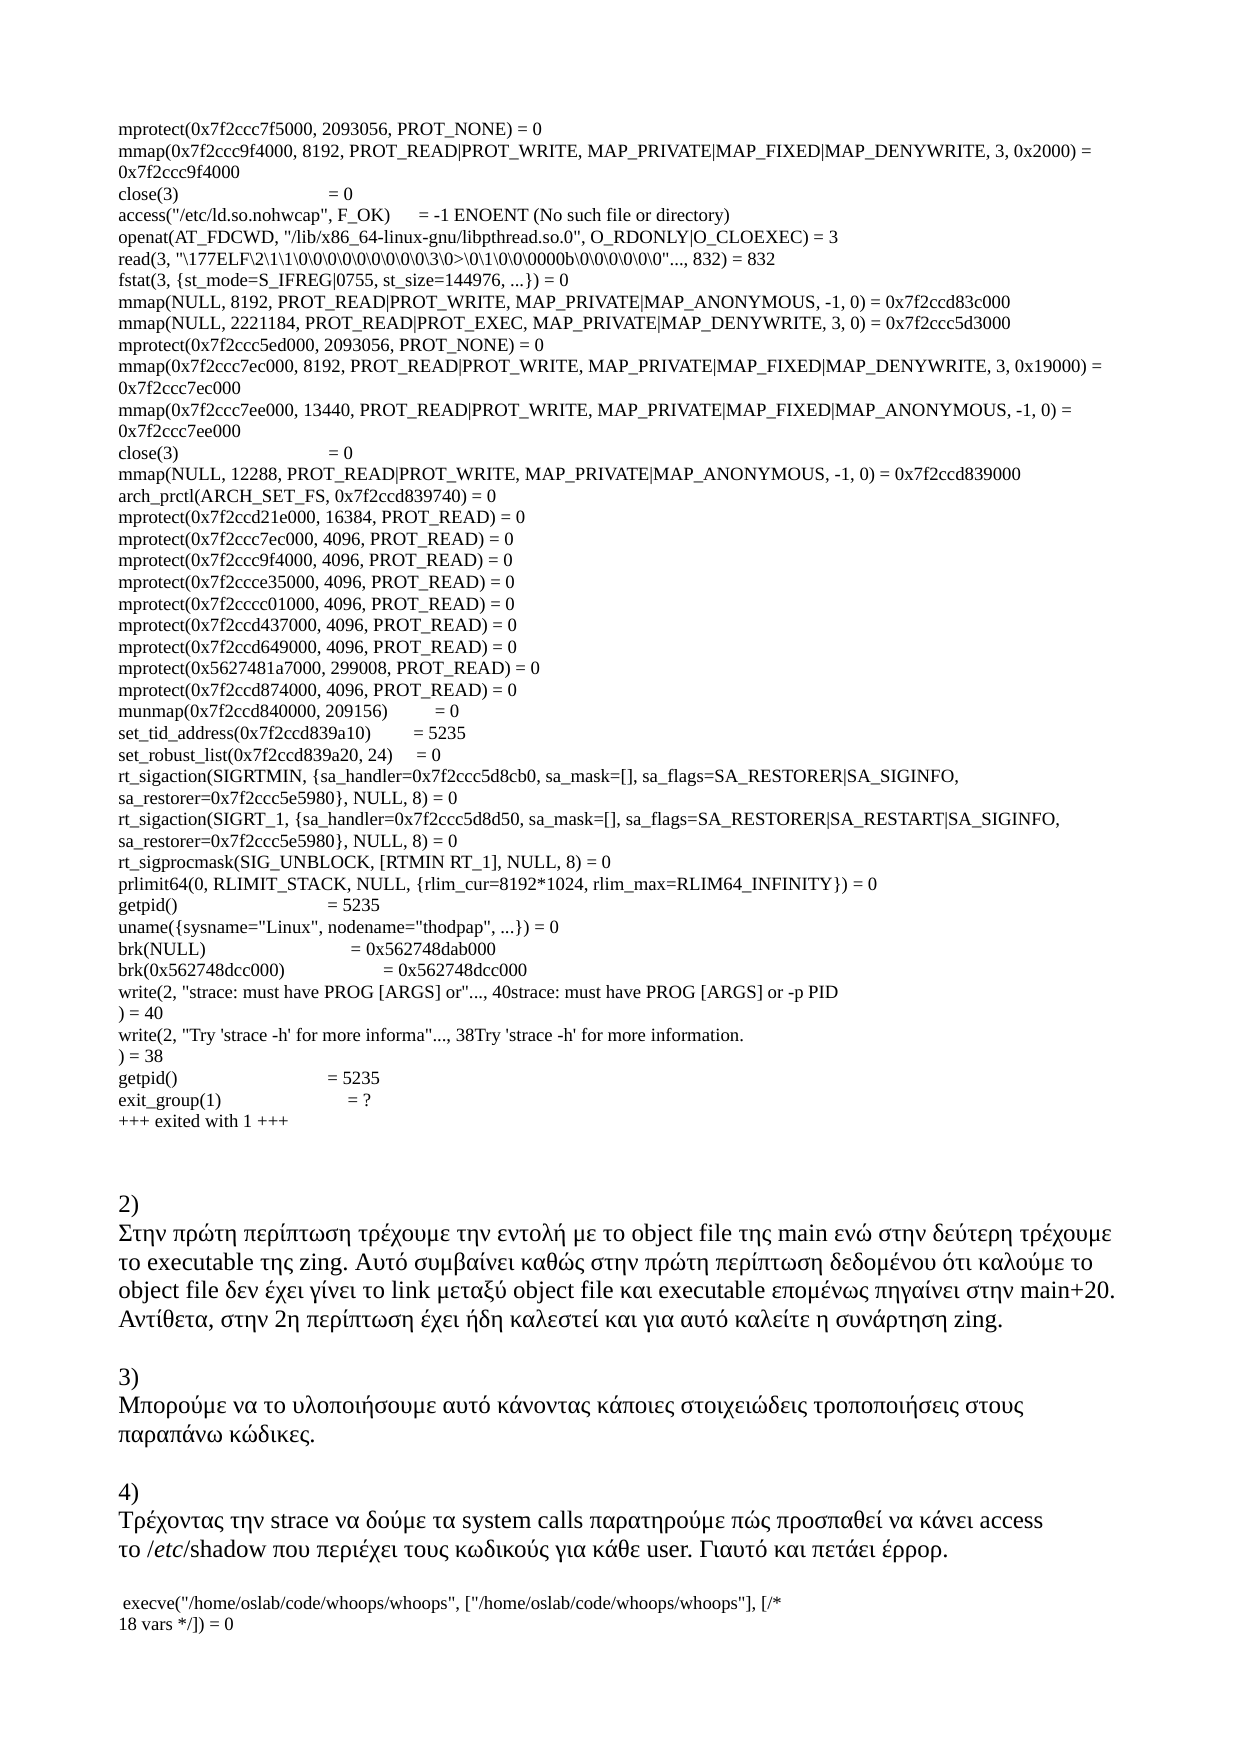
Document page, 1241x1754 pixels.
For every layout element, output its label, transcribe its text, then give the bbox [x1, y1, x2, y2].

text getpid() = 5235 [118, 1067, 1122, 1088]
text uname({sysname="Linux", nodename="thodpap", ...}) = 0 [118, 916, 1122, 937]
text write(2, "strace: must have PROG [ARGS] or"..., 40strace: must have PROG [ARGS] or -p PID [118, 981, 1122, 1002]
text mmap(NULL, 2221184, PROT_READ|PROT_EXEC, MAP_PRIVATE|MAP_DENYWRITE, 3, 0) = 0x7f2ccc5d3000 [118, 312, 1122, 334]
text ) = 38 [118, 1045, 1122, 1067]
text write(2, "Try 'strace -h' for more informa"..., 38Try 'strace -h' for more information. [118, 1024, 1122, 1045]
text close(3) = 0 [118, 183, 1122, 204]
text mprotect(0x7f2ccd21e000, 16384, PROT_READ) = 0 [118, 506, 1122, 528]
text 4) [118, 1477, 1122, 1505]
text munmap(0x7f2ccd840000, 209156) = 0 [118, 700, 1122, 722]
text Τρέχοντας την strace να δούμε τα system calls παρατηρούμε πώς προσπαθεί να κάνει access το /etc/shadow που περιέχει τους κωδικούς για κάθε user. Γιαυτό και πετάει έρρορ. [118, 1505, 1122, 1563]
text prlimit64(0, RLIMIT_STACK, NULL, {rlim_cur=8192*1024, rlim_max=RLIM64_INFINITY}) = 0 [118, 873, 1122, 894]
text mmap(0x7f2ccc9f4000, 8192, PROT_READ|PROT_WRITE, MAP_PRIVATE|MAP_FIXED|MAP_DENYWRITE, 3, 0x2000) = 0x7f2ccc9f4000 [118, 140, 1122, 183]
text mmap(NULL, 12288, PROT_READ|PROT_WRITE, MAP_PRIVATE|MAP_ANONYMOUS, -1, 0) = 0x7f2ccd839000 [118, 463, 1122, 485]
text rt_sigaction(SIGRT_1, {sa_handler=0x7f2ccc5d8d50, sa_mask=[], sa_flags=SA_RESTORER|SA_RESTART|SA_SIGINFO, sa_restorer=0x7f2ccc5e5980}, NULL, 8) = 0 [118, 808, 1122, 851]
text openat(AT_FDCWD, "/lib/x86_64-linux-gnu/libpthread.so.0", O_RDONLY|O_CLOEXEC) = 3 [118, 226, 1122, 247]
text mprotect(0x7f2ccc9f4000, 4096, PROT_READ) = 0 [118, 549, 1122, 571]
text close(3) = 0 [118, 442, 1122, 463]
text read(3, "\177ELF\2\1\1\0\0\0\0\0\0\0\0\0\3\0>\0\1\0\0\0000b\0\0\0\0\0\0"..., 832) = 832 [118, 247, 1122, 269]
text brk(NULL) = 0x562748dab000 [118, 937, 1122, 959]
text set_robust_list(0x7f2ccd839a20, 24) = 0 [118, 743, 1122, 765]
text mprotect(0x7f2cccc01000, 4096, PROT_READ) = 0 [118, 592, 1122, 614]
text 3) [118, 1362, 1122, 1390]
text ) = 40 [118, 1002, 1122, 1024]
text getpid() = 5235 [118, 894, 1122, 916]
text Στην πρώτη περίπτωση τρέχουμε την εντολή με το object file της main ενώ στην δεύτερη τρέχουμε το executable της zing. Αυτό συμβαίνει καθώς στην πρώτη περίπτωση δεδομένου ότι καλούμε το object file δεν έχει γίνει το link μεταξύ object file και executable επομένως πηγαίνει στην main+20. Αντίθετα, στην 2η περίπτωση έχει ήδη καλεστεί και για αυτό καλείτε η συνάρτηση zing. [118, 1218, 1122, 1333]
text mmap(0x7f2ccc7ec000, 8192, PROT_READ|PROT_WRITE, MAP_PRIVATE|MAP_FIXED|MAP_DENYWRITE, 3, 0x19000) = 0x7f2ccc7ec000 [118, 355, 1122, 398]
text +++ exited with 1 +++ [118, 1110, 1122, 1132]
text mprotect(0x7f2ccd649000, 4096, PROT_READ) = 0 [118, 636, 1122, 657]
text mprotect(0x7f2ccc7f5000, 2093056, PROT_NONE) = 0 [118, 118, 1122, 140]
text mprotect(0x7f2ccd437000, 4096, PROT_READ) = 0 [118, 614, 1122, 636]
text access("/etc/ld.so.nohwcap", F_OK) = -1 ENOENT (No such file or directory) [118, 204, 1122, 226]
text brk(0x562748dcc000) = 0x562748dcc000 [118, 959, 1122, 981]
text Μπορούμε να το υλοποιήσουμε αυτό κάνοντας κάποιες στοιχειώδεις τροποποιήσεις στους παραπάνω κώδικες. [118, 1390, 1122, 1448]
text mmap(0x7f2ccc7ee000, 13440, PROT_READ|PROT_WRITE, MAP_PRIVATE|MAP_FIXED|MAP_ANONYMOUS, -1, 0) = 0x7f2ccc7ee000 [118, 398, 1122, 442]
text rt_sigprocmask(SIG_UNBLOCK, [RTMIN RT_1], NULL, 8) = 0 [118, 851, 1122, 873]
text exit_group(1) = ? [118, 1088, 1122, 1110]
text set_tid_address(0x7f2ccd839a10) = 5235 [118, 722, 1122, 743]
text fstat(3, {st_mode=S_IFREG|0755, st_size=144976, ...}) = 0 [118, 269, 1122, 291]
text mprotect(0x7f2ccce35000, 4096, PROT_READ) = 0 [118, 571, 1122, 592]
text mprotect(0x5627481a7000, 299008, PROT_READ) = 0 [118, 657, 1122, 679]
text mprotect(0x7f2ccc7ec000, 4096, PROT_READ) = 0 [118, 528, 1122, 549]
text arch_prctl(ARCH_SET_FS, 0x7f2ccd839740) = 0 [118, 485, 1122, 506]
text 2) [118, 1189, 1122, 1218]
text mprotect(0x7f2ccd874000, 4096, PROT_READ) = 0 [118, 679, 1122, 700]
text mprotect(0x7f2ccc5ed000, 2093056, PROT_NONE) = 0 [118, 334, 1122, 355]
text execve("/home/oslab/code/whoops/whoops", ["/home/oslab/code/whoops/whoops"], [/* 18 vars */]) = 0 [118, 1592, 1122, 1635]
text mmap(NULL, 8192, PROT_READ|PROT_WRITE, MAP_PRIVATE|MAP_ANONYMOUS, -1, 0) = 0x7f2ccd83c000 [118, 291, 1122, 312]
text rt_sigaction(SIGRTMIN, {sa_handler=0x7f2ccc5d8cb0, sa_mask=[], sa_flags=SA_RESTORER|SA_SIGINFO, sa_restorer=0x7f2ccc5e5980}, NULL, 8) = 0 [118, 765, 1122, 808]
